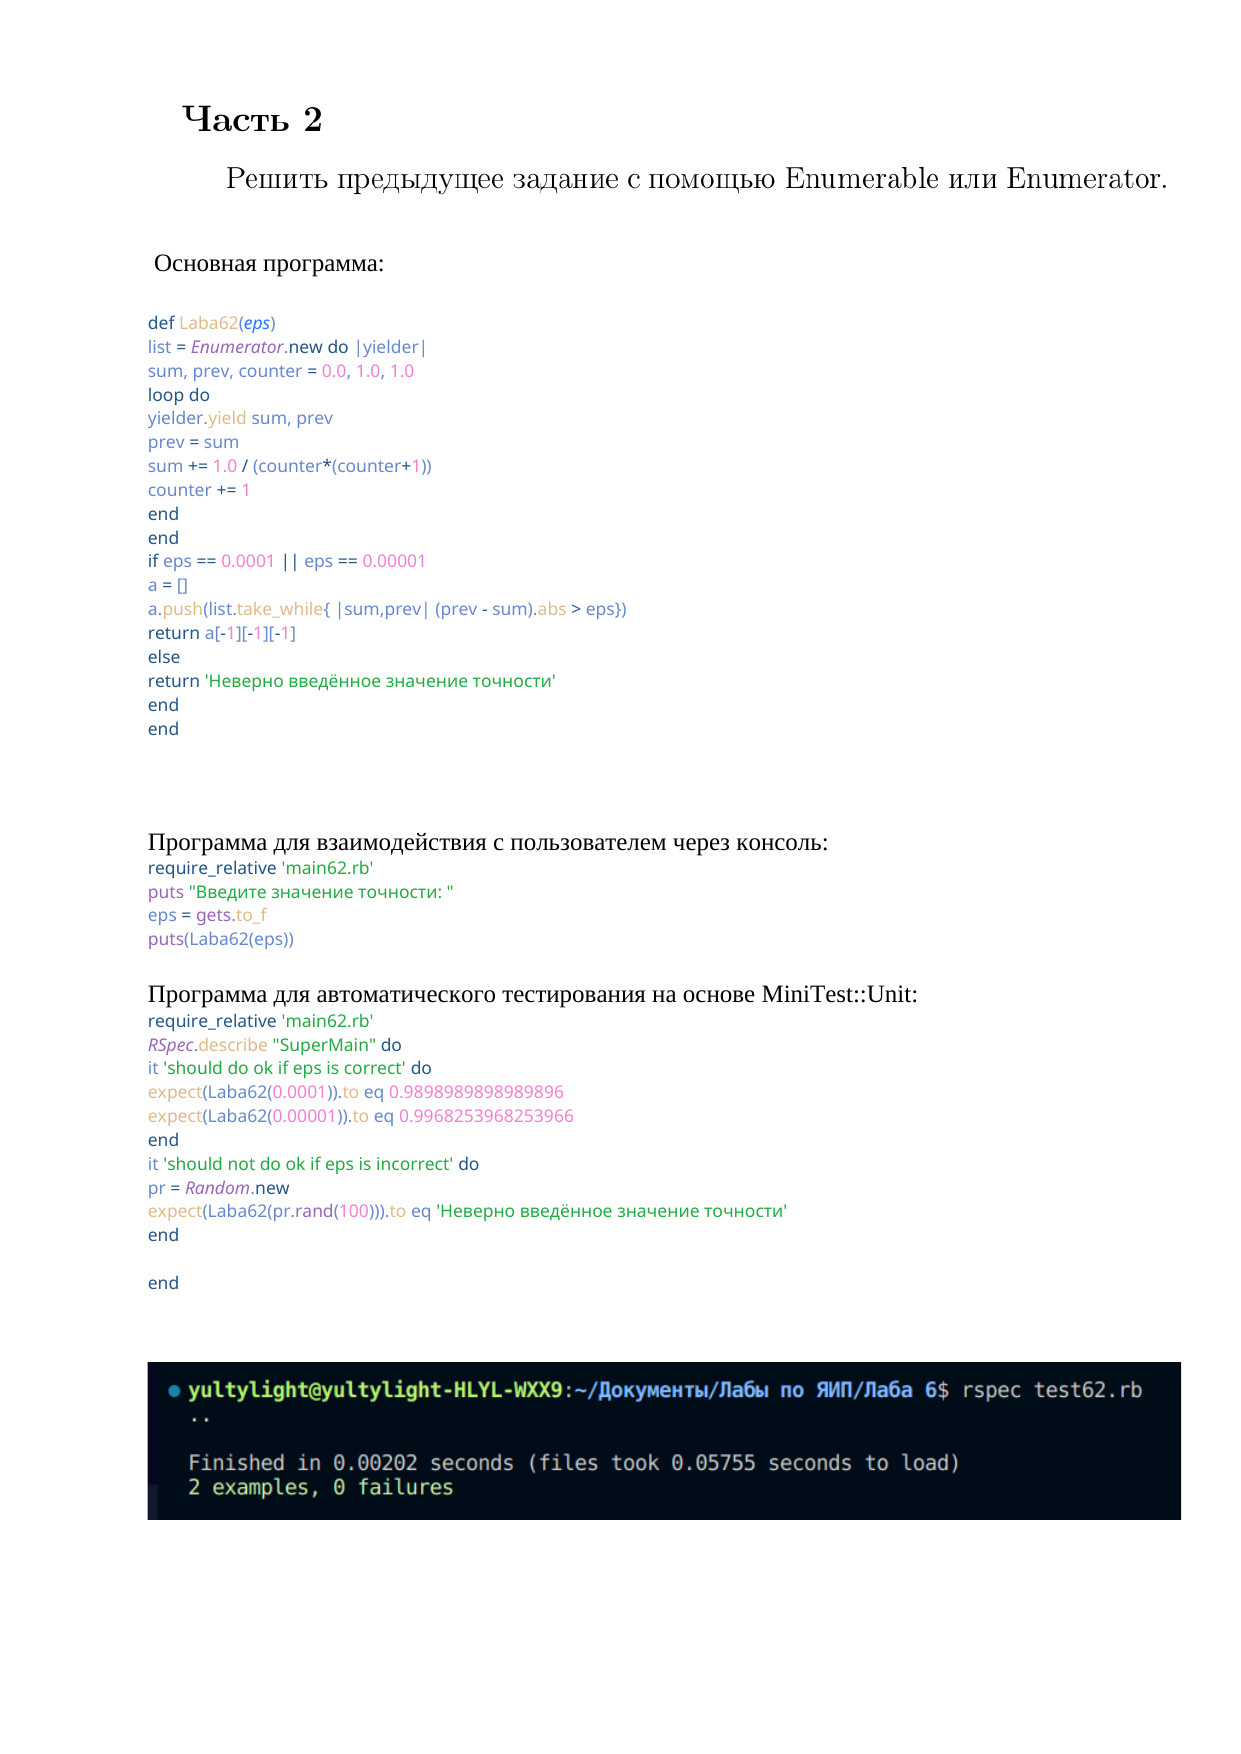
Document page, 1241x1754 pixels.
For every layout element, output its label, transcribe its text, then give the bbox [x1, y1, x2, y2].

text a = [] [148, 573, 1181, 597]
picture [147, 99, 1182, 219]
text require_relative 'main62.rb' [148, 855, 1181, 879]
text list = Enumerator.new do |yielder| [148, 334, 1181, 358]
text puts(Laba62(eps)) [148, 927, 1181, 951]
text it 'should do ok if eps is correct' do [148, 1056, 1181, 1080]
text require_relative 'main62.rb' [148, 1008, 1181, 1032]
text loop do [148, 382, 1181, 406]
text end [148, 1128, 1181, 1151]
text puts "Введите значение точности: " [148, 879, 1181, 903]
text RSpec.describe "SuperMain" do [148, 1032, 1181, 1056]
text expect(Laba62(pr.rand(100))).to eq 'Неверно введённое значение точности' [148, 1199, 1181, 1223]
text Основная программа: [148, 248, 1181, 277]
text pr = Random.new [148, 1175, 1181, 1199]
text end [148, 716, 1181, 740]
text def Laba62(eps) [148, 311, 1181, 334]
text end [148, 1223, 1181, 1247]
text Программа для взаимодействия с пользователем через консоль: [148, 827, 1181, 855]
text sum += 1.0 / (counter*(counter+1)) [148, 454, 1181, 478]
text it 'should not do ok if eps is incorrect' do [148, 1151, 1181, 1175]
text counter += 1 [148, 478, 1181, 501]
text yielder.yield sum, prev [148, 406, 1181, 430]
text else [148, 644, 1181, 668]
text expect(Laba62(0.00001)).to eq 0.9968253968253966 [148, 1104, 1181, 1128]
text eps = gets.to_f [148, 903, 1181, 927]
text if eps == 0.0001 || eps == 0.00001 [148, 549, 1181, 573]
text end [148, 692, 1181, 716]
text end [148, 525, 1181, 549]
text return 'Неверно введённое значение точности' [148, 668, 1181, 692]
text prev = sum [148, 430, 1181, 454]
text sum, prev, counter = 0.0, 1.0, 1.0 [148, 358, 1181, 382]
text Программа для автоматического тестирования на основе MiniTest::Unit: [148, 979, 1181, 1008]
text return a[-1][-1][-1] [148, 621, 1181, 644]
text expect(Laba62(0.0001)).to eq 0.9898989898989896 [148, 1080, 1181, 1104]
text a.push(list.take_while{ |sum,prev| (prev - sum).abs > eps}) [148, 597, 1181, 621]
text end [148, 1271, 1181, 1295]
picture [147, 1362, 1182, 1520]
text end [148, 501, 1181, 525]
